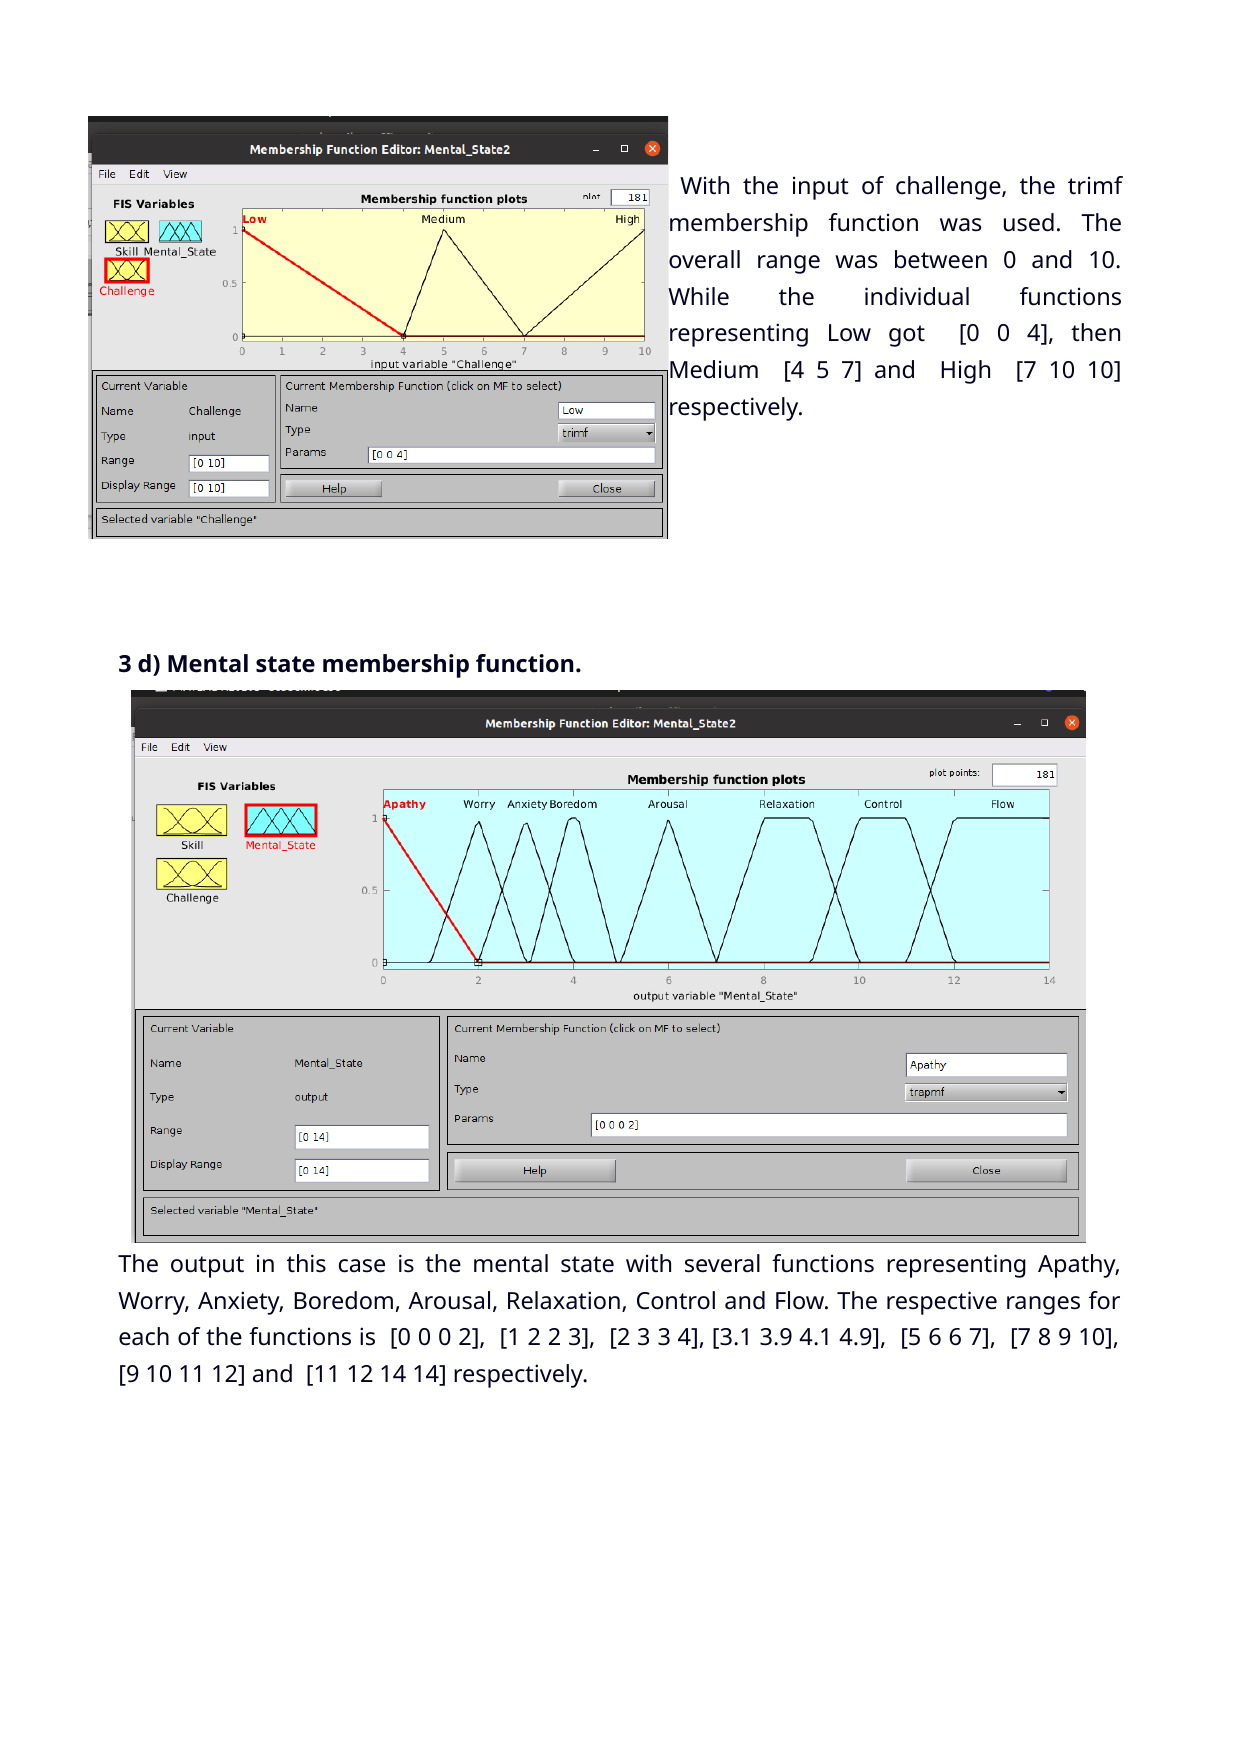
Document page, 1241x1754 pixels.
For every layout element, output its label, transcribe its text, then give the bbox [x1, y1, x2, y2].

picture [88, 116, 669, 539]
picture [131, 690, 1086, 1243]
text The output in this case is the mental state with several functions representing Apathy, Worry, Anxiety, Boredom, Arousal, Relaxation, Control and Flow. The respective ranges for each of the functions is [0 0 0 2], [1 2 2 3], [2 3 3 4], [3.1 3.9 4.1 4.9], [5 6 6 7], [7 8 9 10], [9 10 11 12] and [11 12 14 14] respectively. [118, 698, 1122, 1389]
text With the input of challenge, the trimf membership function was used. The overall range was between 0 and 10. While the individual functions representing Low got [0 0 4], then Medium [4 5 7] and High [7 10 10] respectively. [669, 169, 1122, 422]
text 3 d) Mental state membership function. [118, 647, 1122, 679]
